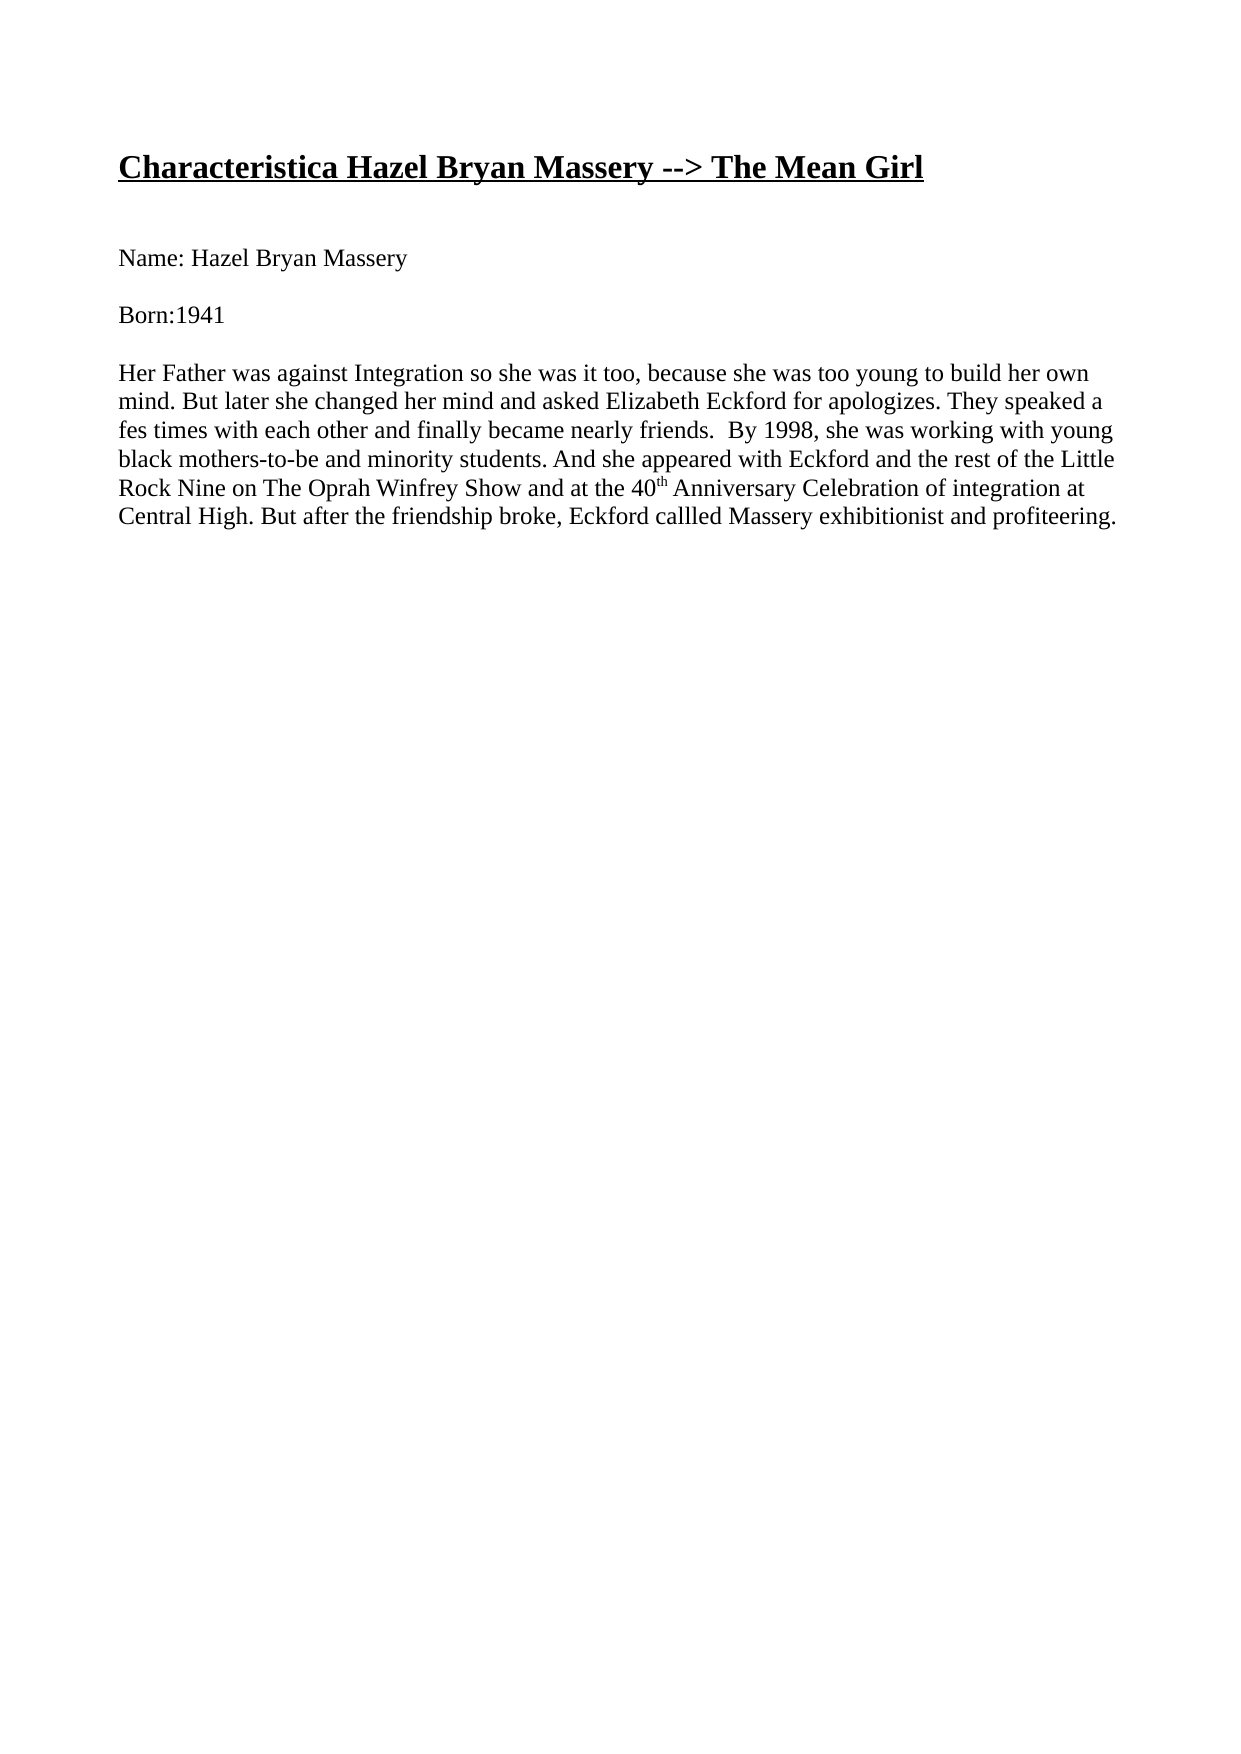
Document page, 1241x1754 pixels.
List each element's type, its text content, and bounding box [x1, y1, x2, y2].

text Characteristica Hazel Bryan Massery --> The Mean Girl [118, 147, 1122, 185]
text Name: Hazel Bryan Massery [118, 243, 1122, 271]
text Born:1941 [118, 300, 1122, 329]
text Her Father was against Integration so she was it too, because she was too young to build her own mind. But later she changed her mind and asked Elizabeth Eckford for apologizes. They speaked a fes times with each other and finally became nearly friends. By 1998, she was working with young black mothers-to-be and minority students. And she appeared with Eckford and the rest of the Little Rock Nine on The Oprah Winfrey Show and at the 40th Anniversary Celebration of integration at Central High. But after the friendship broke, Eckford callled Massery exhibitionist and profiteering. [118, 358, 1122, 530]
